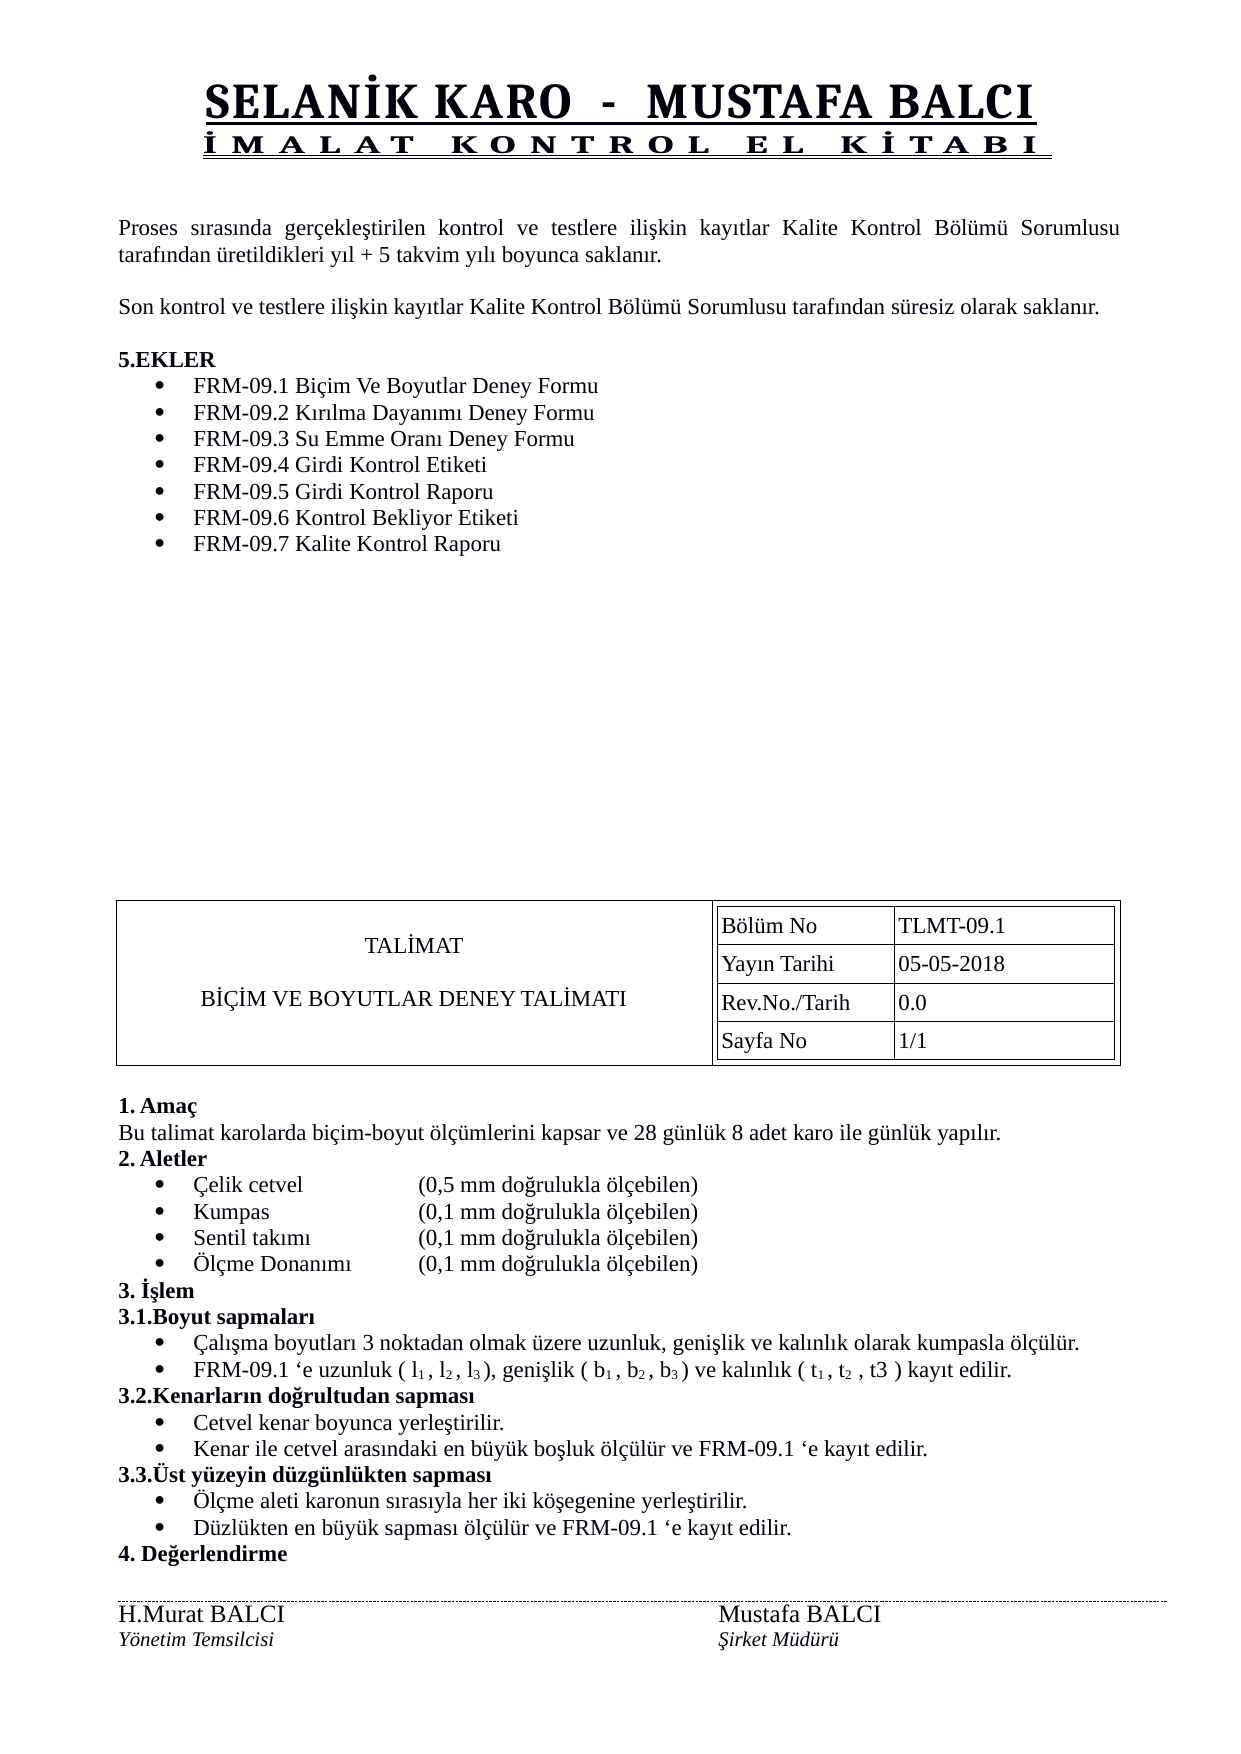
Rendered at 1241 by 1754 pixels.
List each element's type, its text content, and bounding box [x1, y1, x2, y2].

table_header Bölüm No [718, 907, 894, 944]
text 3.3.Üst yüzeyin düzgünlükten sapması [118, 1461, 1122, 1488]
table_cell Rev.No./Tarih [718, 984, 894, 1021]
list Ölçme Donanımı (0,1 mm doğrulukla ölçebilen) [156, 1250, 1122, 1277]
list Cetvel kenar boyunca yerleştirilir. [156, 1408, 1122, 1435]
list Ölçme aleti karonun sırasıyla her iki köşegenine yerleştirilir. [156, 1488, 1122, 1514]
list FRM-09.2 Kırılma Dayanımı Deney Formu [156, 399, 1122, 425]
list FRM-09.6 Kontrol Bekliyor Etiketi [156, 504, 1122, 531]
text 3.2.Kenarların doğrultudan sapması [118, 1382, 1122, 1408]
list Düzlükten en büyük sapması ölçülür ve FRM-09.1 ‘e kayıt edilir. [156, 1514, 1122, 1540]
text Bu talimat karolarda biçim-boyut ölçümlerini kapsar ve 28 günlük 8 adet karo ile günlük yapılır. [118, 1119, 1122, 1145]
table_header TLMT-09.1 [895, 907, 1114, 944]
list FRM-09.7 Kalite Kontrol Raporu [156, 531, 1122, 557]
list Kenar ile cetvel arasındaki en büyük boşluk ölçülür ve FRM-09.1 ‘e kayıt edilir. [156, 1435, 1122, 1461]
text 3.1.Boyut sapmaları [118, 1303, 1122, 1329]
list Sentil takımı (0,1 mm doğrulukla ölçebilen) [156, 1224, 1122, 1250]
text Son kontrol ve testlere ilişkin kayıtlar Kalite Kontrol Bölümü Sorumlusu tarafından süresiz olarak saklanır. [118, 293, 1122, 320]
list Çelik cetvel (0,5 mm doğrulukla ölçebilen) [156, 1171, 1122, 1198]
list FRM-09.3 Su Emme Oranı Deney Formu [156, 425, 1122, 451]
table_cell Yayın Tarihi [718, 945, 894, 982]
table_cell Sayfa No [718, 1022, 894, 1059]
list FRM-09.4 Girdi Kontrol Etiketi [156, 451, 1122, 478]
table_cell 1/1 [895, 1022, 1114, 1059]
list Çalışma boyutları 3 noktadan olmak üzere uzunluk, genişlik ve kalınlık olarak kumpasla ölçülür. [156, 1329, 1122, 1356]
list Kumpas (0,1 mm doğrulukla ölçebilen) [156, 1198, 1122, 1224]
table_header TALİMAT BİÇİM VE BOYUTLAR DENEY TALİMATI [117, 901, 712, 1065]
list FRM-09.5 Girdi Kontrol Raporu [156, 478, 1122, 504]
text 5.EKLER [118, 346, 1122, 372]
table_header [713, 901, 1120, 1065]
text 4. Değerlendirme [118, 1540, 1122, 1567]
text 1. Amaç [118, 1092, 1122, 1119]
table_cell 05-05-2018 [895, 945, 1114, 982]
list FRM-09.1 ‘e uzunluk ( l1 , l2 , l3 ), genişlik ( b1 , b2 , b3 ) ve kalınlık ( t1 , t2 , t3 ) kayıt edilir. [156, 1356, 1122, 1382]
list FRM-09.1 Biçim Ve Boyutlar Deney Formu [156, 372, 1122, 399]
text 2. Aletler [118, 1145, 1122, 1171]
table_cell 0.0 [895, 984, 1114, 1021]
text 3. İşlem [118, 1277, 1122, 1303]
text Proses sırasında gerçekleştirilen kontrol ve testlere ilişkin kayıtlar Kalite Kontrol Bölümü Sorumlusu tarafından üretildikleri yıl + 5 takvim yılı boyunca saklanır. [118, 214, 1122, 267]
